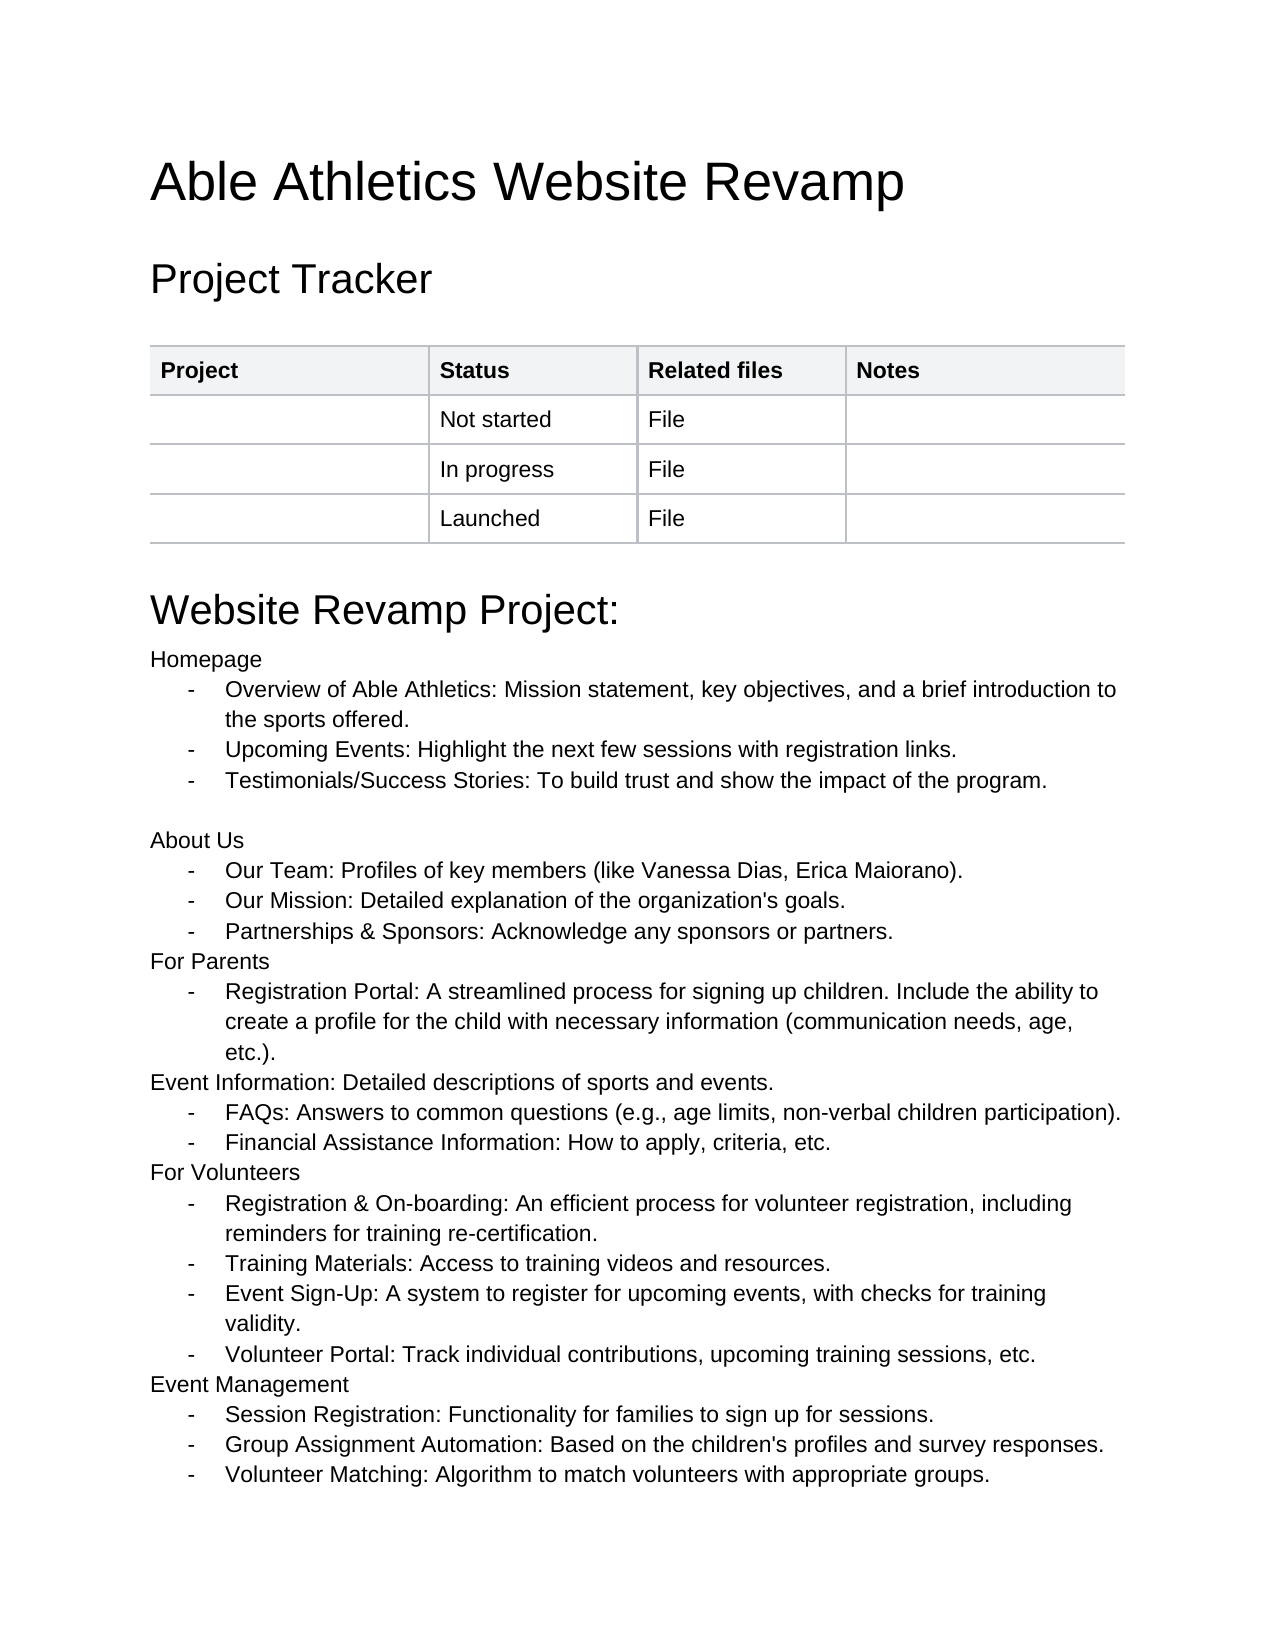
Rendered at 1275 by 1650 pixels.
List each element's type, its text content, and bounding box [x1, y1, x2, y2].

subtitle Website Revamp Project: [150, 585, 1125, 633]
table_cell [150, 495, 428, 542]
list Our Team: Profiles of key members (like Vanessa Dias, Erica Maiorano). [187, 857, 1125, 884]
subtitle Project Tracker [150, 254, 1125, 302]
table_cell File [639, 396, 845, 443]
text Event Information: Detailed descriptions of sports and events. [150, 1069, 1125, 1095]
text Event Management [150, 1371, 1125, 1397]
table_cell Not started [430, 396, 636, 443]
list Training Materials: Access to training videos and resources. [187, 1250, 1125, 1276]
table_header Related files [639, 347, 845, 394]
table_cell [847, 495, 1125, 542]
list Upcoming Events: Highlight the next few sessions with registration links. [187, 736, 1125, 763]
list Session Registration: Functionality for families to sign up for sessions. [187, 1401, 1125, 1427]
table_cell File [639, 495, 845, 542]
text For Volunteers [150, 1159, 1125, 1186]
list Testimonials/Success Stories: To build trust and show the impact of the program. [187, 767, 1125, 793]
table_cell [847, 445, 1125, 492]
text For Parents [150, 948, 1125, 974]
list Group Assignment Automation: Based on the children's profiles and survey responses. [187, 1431, 1125, 1458]
table_cell [150, 396, 428, 443]
list Overview of Able Athletics: Mission statement, key objectives, and a brief introduction to the sports offered. [187, 676, 1125, 733]
text About Us [150, 827, 1125, 853]
list Registration Portal: A streamlined process for signing up children. Include the ability to create a profile for the child with necessary information (communication needs, age, etc.). [187, 978, 1125, 1065]
table_cell In progress [430, 445, 636, 492]
table_header Status [430, 347, 636, 394]
list Registration & On-boarding: An efficient process for volunteer registration, including reminders for training re-certification. [187, 1189, 1125, 1246]
list Volunteer Matching: Algorithm to match volunteers with appropriate groups. [187, 1461, 1125, 1488]
table_cell Launched [430, 495, 636, 542]
table_cell File [639, 445, 845, 492]
table_header Project [150, 347, 428, 394]
list Event Sign-Up: A system to register for upcoming events, with checks for training validity. [187, 1280, 1125, 1337]
list FAQs: Answers to common questions (e.g., age limits, non-verbal children participation). [187, 1099, 1125, 1125]
list Volunteer Portal: Track individual contributions, upcoming training sessions, etc. [187, 1341, 1125, 1367]
table_header Notes [847, 347, 1125, 394]
text Homepage [150, 646, 1125, 672]
title Able Athletics Website Revamp [150, 150, 1125, 212]
list Our Mission: Detailed explanation of the organization's goals. [187, 887, 1125, 914]
list Partnerships & Sponsors: Acknowledge any sponsors or partners. [187, 918, 1125, 944]
list Financial Assistance Information: How to apply, criteria, etc. [187, 1129, 1125, 1156]
table_cell [847, 396, 1125, 443]
table_cell [150, 445, 428, 492]
